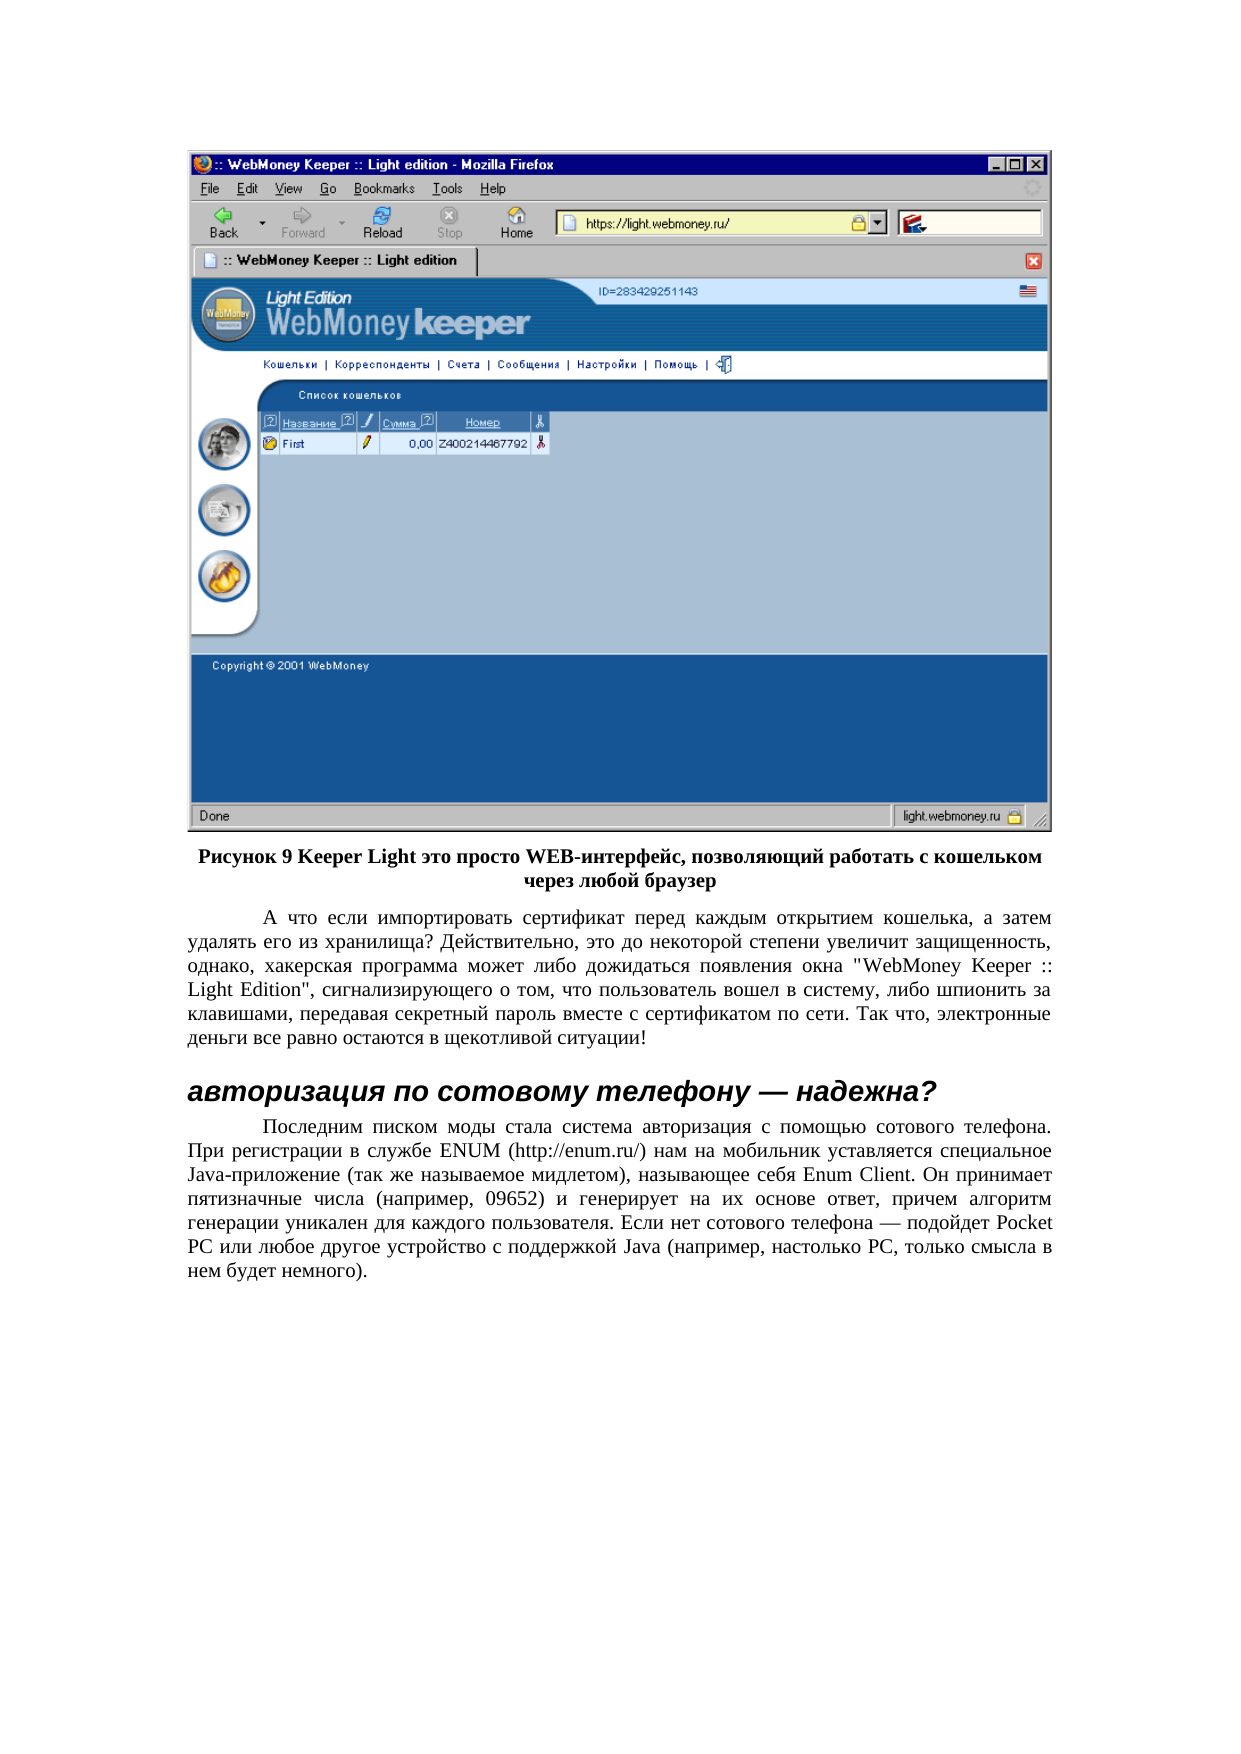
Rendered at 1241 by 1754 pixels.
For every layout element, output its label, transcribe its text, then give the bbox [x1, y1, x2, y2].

text Рисунок 9 Keeper Light это просто WEB-интерфейс, позволяющий работать с кошельком через любой браузер [187, 844, 1053, 892]
picture [187, 150, 1052, 832]
subtitle авторизация по сотовому телефону — надежна? [187, 1074, 1053, 1107]
text А что если импортировать сертификат перед каждым открытием кошелька, а затем удалять его из хранилища? Действительно, это до некоторой степени увеличит защищенность, однако, хакерская программа может либо дожидаться появления окна "WebMoney Keeper :: Light Edition", сигнализирующего о том, что пользователь вошел в систему, либо шпионить за клавишами, передавая секретный пароль вместе с сертификатом по сети. Так что, электронные деньги все равно остаются в щекотливой ситуации! [187, 904, 1053, 1049]
text Последним писком моды стала система авторизация с помощью сотового телефона. При регистрации в службе ENUM (http://enum.ru/) нам на мобильник уставляется специальное Java-приложение (так же называемое мидлетом), называющее себя Enum Client. Он принимает пятизначные числа (например, 09652) и генерирует на их основе ответ, причем алгоритм генерации уникален для каждого пользователя. Если нет сотового телефона — подойдет Pocket PC или любое другое устройство с поддержкой Java (например, настолько PC, только смысла в нем будет немного). [187, 1114, 1053, 1282]
